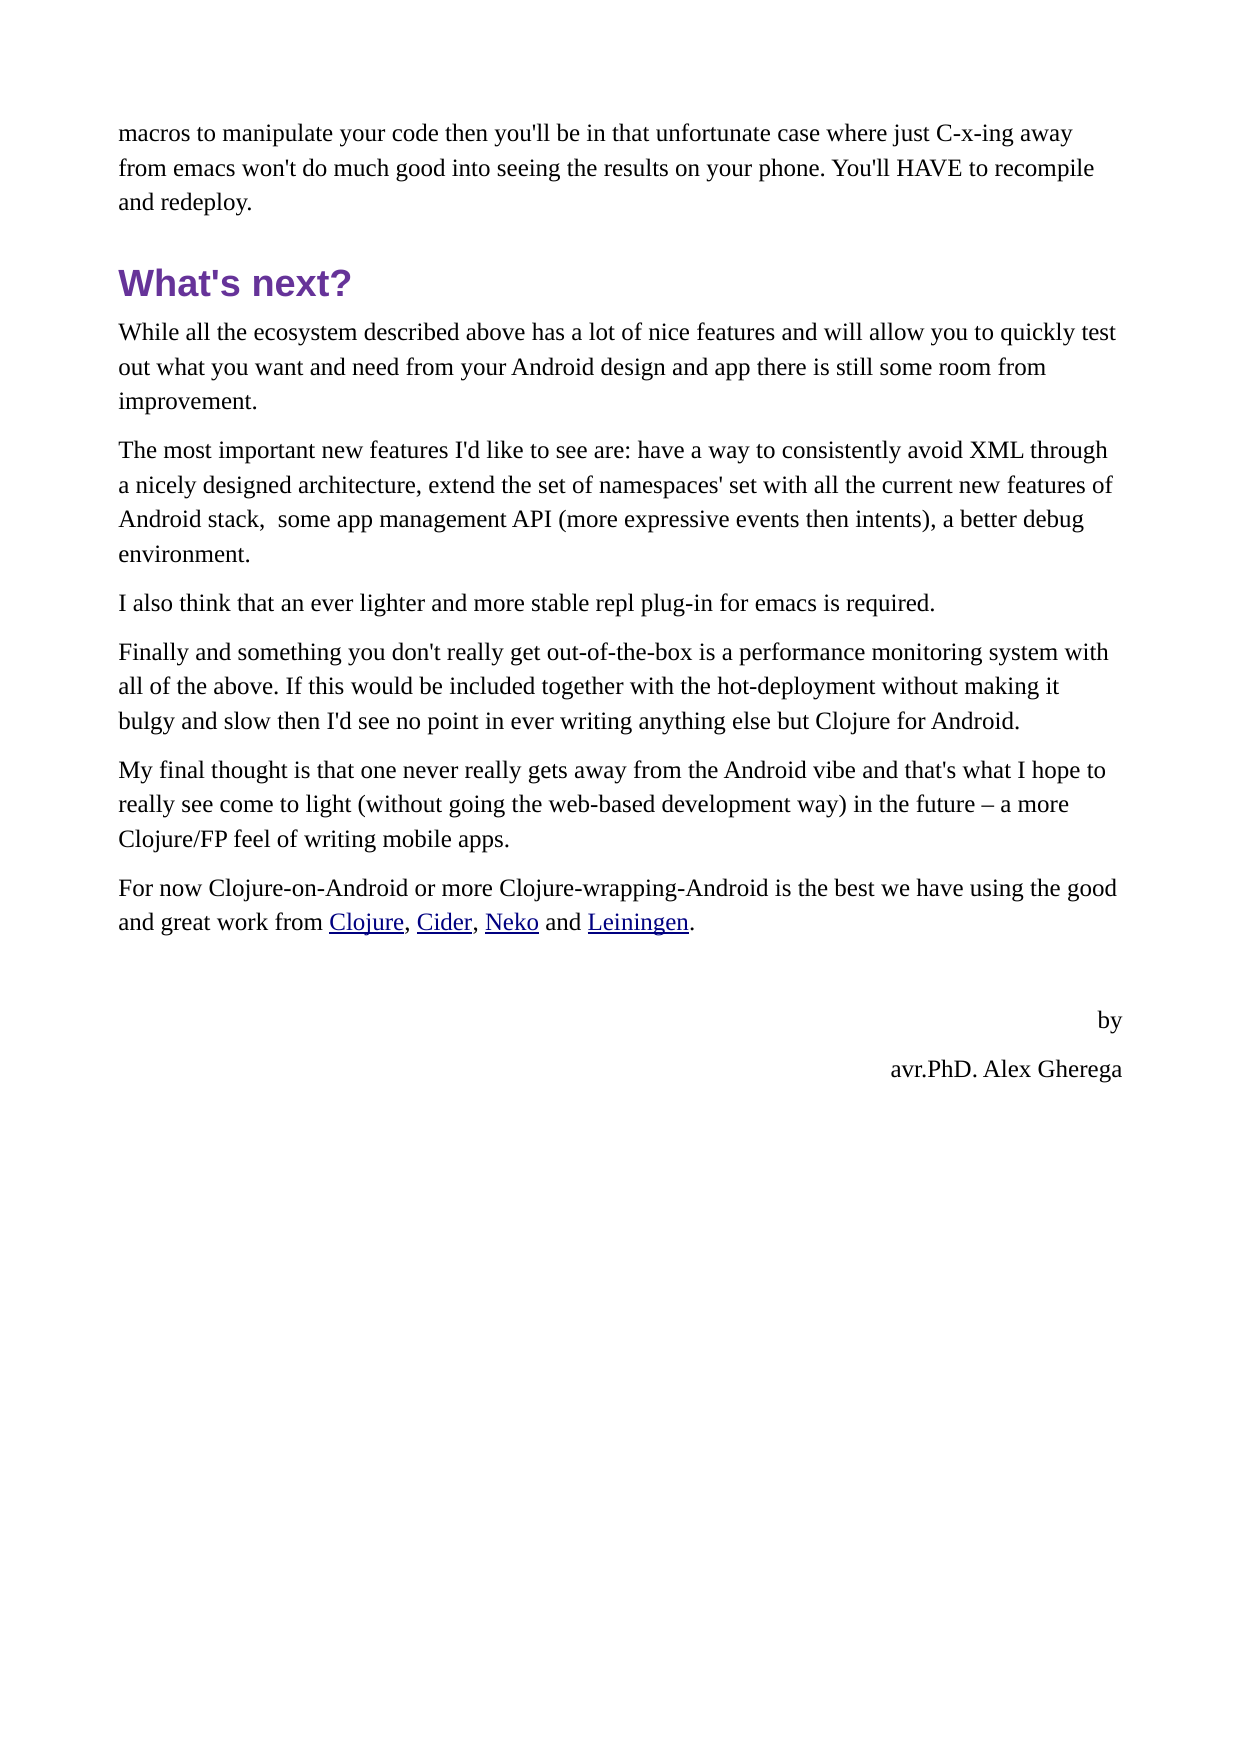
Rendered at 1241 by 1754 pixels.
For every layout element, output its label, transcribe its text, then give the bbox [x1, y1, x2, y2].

text The most important new features I'd like to see are: have a way to consistently avoid XML through a nicely designed architecture, extend the set of namespaces' set with all the current new features of Android stack, some app management API (more expressive events then intents), a better debug environment. [118, 435, 1122, 567]
text avr.PhD. Alex Gherega [118, 1054, 1122, 1083]
text While all the ecosystem described above has a lot of nice features and will allow you to quickly test out what you want and need from your Android design and app there is still some room from improvement. [118, 317, 1122, 415]
text Finally and something you don't really get out-of-the-box is a performance monitoring system with all of the above. If this would be included together with the hot-deployment without making it bulgy and slow then I'd see no point in ever writing anything else but Clojure for Android. [118, 637, 1122, 734]
text macros to manipulate your code then you'll be in that unfortunate case where just C-x-ing away from emacs won't do much good into seeing the results on your phone. You'll HAVE to recompile and redeploy. [118, 118, 1122, 216]
text I also think that an ever lighter and more stable repl plug-in for emacs is required. [118, 588, 1122, 617]
text My final thought is that one never really gets away from the Android vibe and that's what I hope to really see come to light (without going the web-based development way) in the future – a more Clojure/FP feel of writing mobile apps. [118, 755, 1122, 853]
text by [118, 1006, 1122, 1034]
subtitle What's next? [118, 261, 1122, 305]
text For now Clojure-on-Android or more Clojure-wrapping-Android is the best we have using the good and great work from Clojure, Cider, Neko and Leiningen. [118, 873, 1122, 936]
